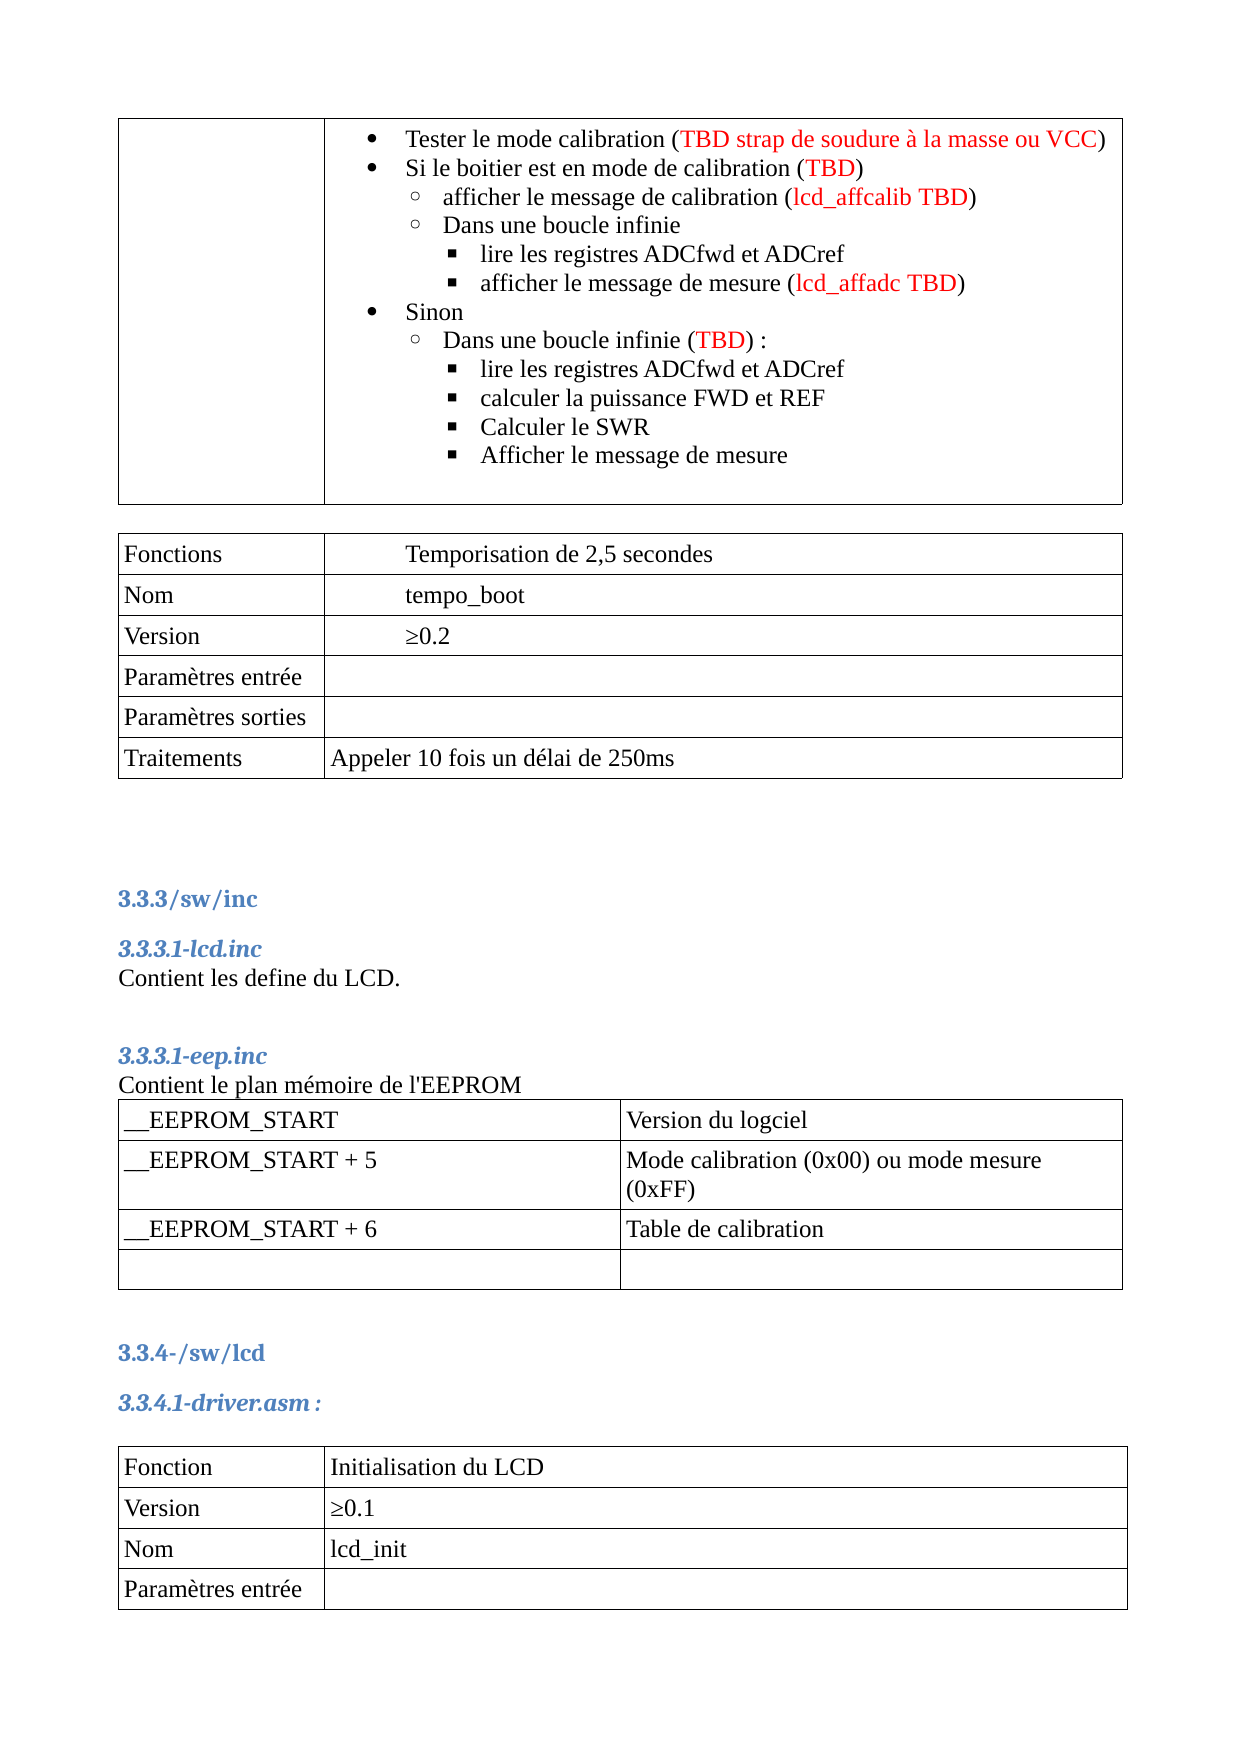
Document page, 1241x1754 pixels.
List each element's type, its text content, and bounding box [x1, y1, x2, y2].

table_cell Nom [119, 1529, 324, 1568]
table_header Fonction [119, 1447, 324, 1487]
table_cell lcd_init [325, 1529, 1127, 1568]
table_header __EEPROM_START [119, 1100, 620, 1139]
table_cell Table de calibration [621, 1210, 1122, 1249]
table_header Version du logciel [621, 1100, 1122, 1139]
subtitle 3.3.4-/sw/lcd [118, 1339, 1122, 1368]
table_cell Mode calibration (0x00) ou mode mesure (0xFF) [621, 1141, 1122, 1209]
table_cell [621, 1250, 1122, 1289]
subtitle 3.3.3.1-lcd.inc [118, 935, 1122, 963]
subtitle 3.3.3/sw/inc [118, 885, 1122, 914]
text Contient le plan mémoire de l'EEPROM [118, 1071, 1122, 1099]
table_cell [325, 697, 1122, 737]
table_cell Paramètres sorties [119, 697, 324, 737]
table_cell [119, 119, 324, 504]
table_cell [119, 1250, 620, 1289]
table_cell Traitements [119, 738, 324, 777]
subtitle 3.3.3.1-eep.inc [118, 1042, 1122, 1071]
table_cell Paramètres entrée [119, 656, 324, 696]
table_cell [325, 656, 1122, 696]
table_cell Initialisation PIC TBD LCD : Effectuer l’initilisation du LCD (lcd_init) ADC : TBD Afficher le message de boot (lcd_affbootmsg) Tempo de 5s temporisation de 2,5s (tempo_boot) temporisation de 2,5s (tempo_boot) Effacer le LCD (lcd_clear) Positionner le curseur du LCD sur la ligne 1 Tester le mode calibration (TBD strap de soudure à la masse ou VCC) Si le boitier est en mode de calibration (TBD) afficher le message de calibration (lcd_affcalib TBD) Dans une boucle infinie lire les registres ADCfwd et ADCref afficher le message de mesure (lcd_affadc TBD) Sinon Dans une boucle infinie (TBD) : lire les registres ADCfwd et ADCref calculer la puissance FWD et REF Calculer le SWR Afficher le message de mesure [325, 119, 1122, 504]
table_header Temporisation de 2,5 secondes [325, 534, 1122, 574]
table_cell Version [119, 616, 324, 655]
table_cell __EEPROM_START + 6 [119, 1210, 620, 1249]
table_cell Version [119, 1488, 324, 1527]
text Contient les define du LCD. [118, 963, 1122, 992]
table_cell Nom [119, 575, 324, 614]
table_header Initialisation du LCD [325, 1447, 1127, 1487]
table_cell tempo_boot [325, 575, 1122, 614]
table_cell Appeler 10 fois un délai de 250ms [325, 738, 1122, 777]
table_cell __EEPROM_START + 5 [119, 1141, 620, 1209]
table_header Fonctions [119, 534, 324, 574]
table_cell [325, 1569, 1127, 1609]
table_cell ≥0.2 [325, 616, 1122, 655]
table_cell ≥0.1 [325, 1488, 1127, 1527]
table_cell Paramètres entrée [119, 1569, 324, 1609]
subtitle 3.3.4.1-driver.asm : [118, 1388, 1122, 1417]
